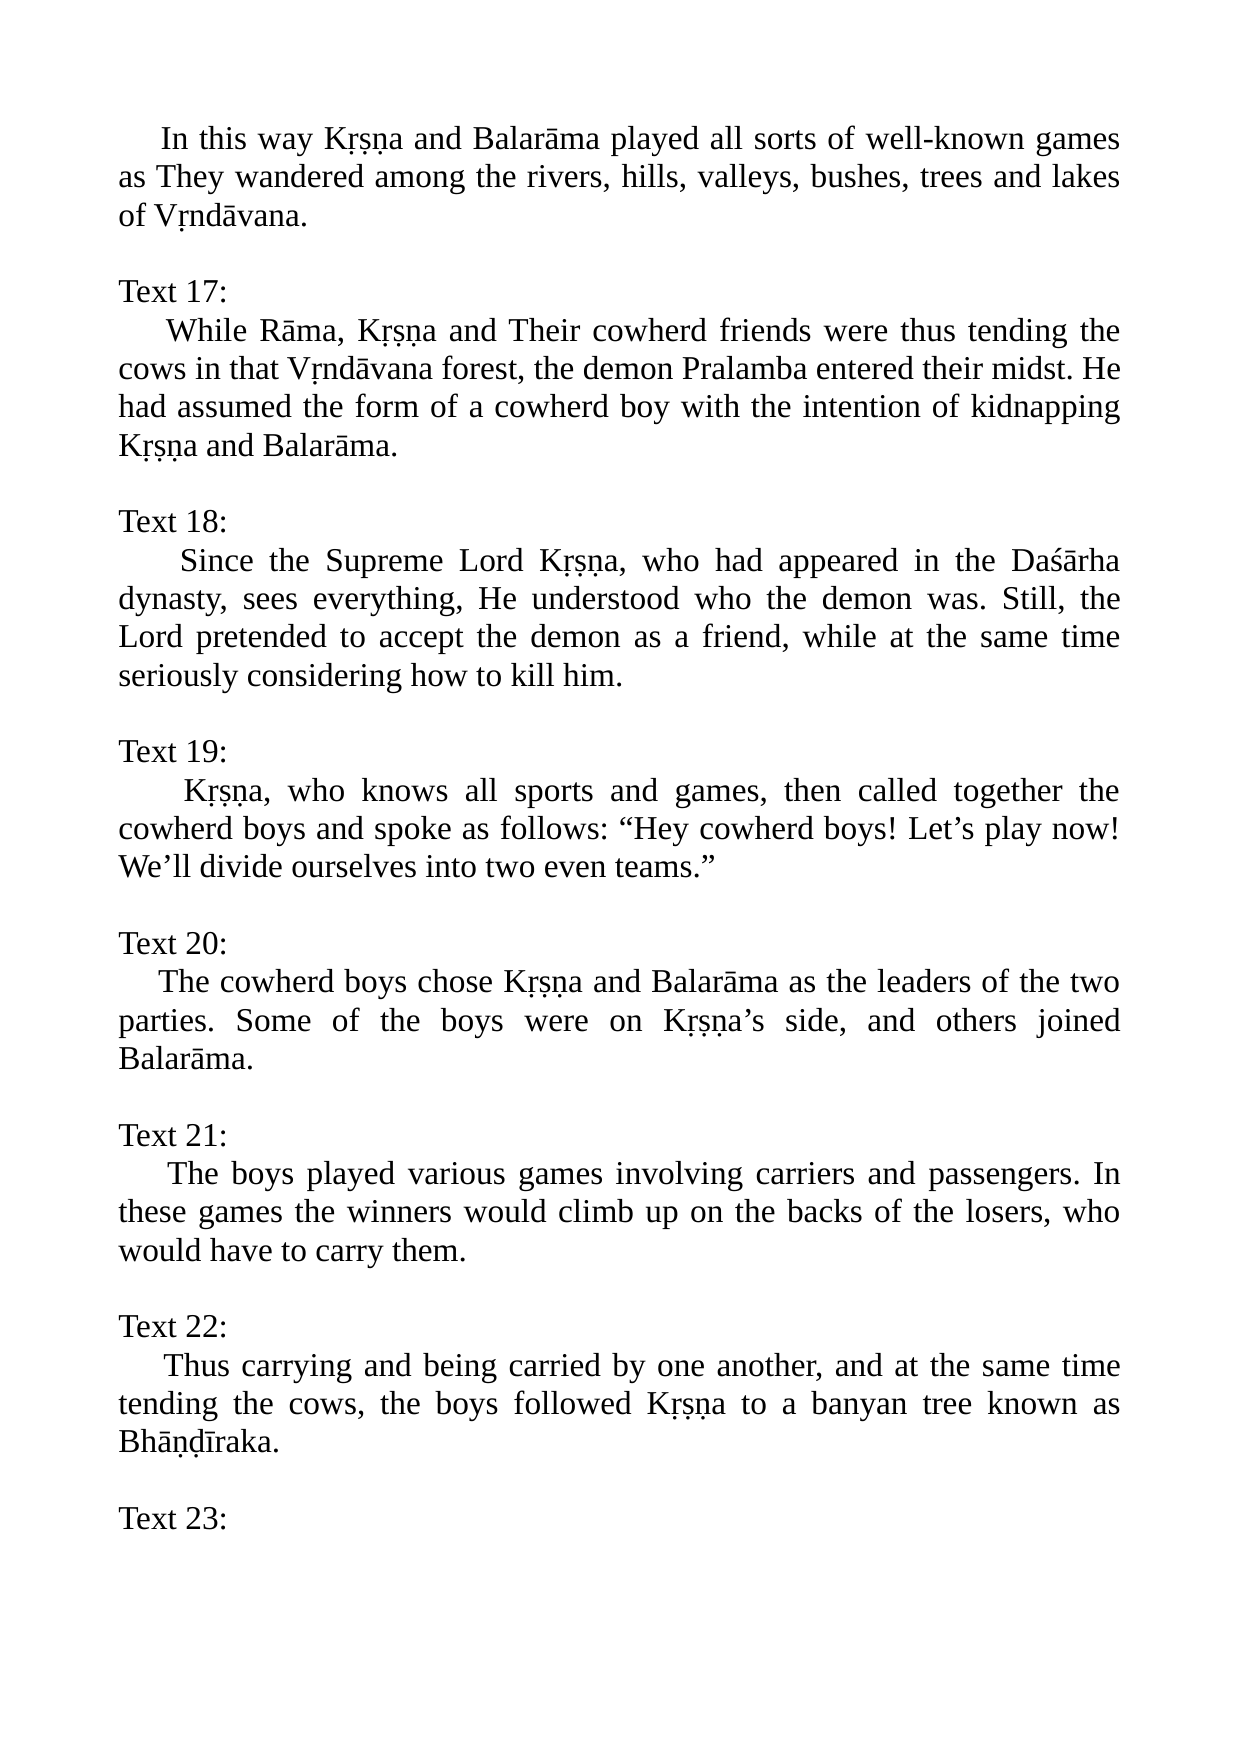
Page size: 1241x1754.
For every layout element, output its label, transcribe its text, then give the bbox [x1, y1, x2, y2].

text Text 21: [118, 1115, 1122, 1153]
text In this way Kṛṣṇa and Balarāma played all sorts of well-known games as They wandered among the rivers, hills, valleys, bushes, trees and lakes of Vṛndāvana. [118, 118, 1122, 233]
text Text 17: [118, 271, 1122, 310]
text The cowherd boys chose Kṛṣṇa and Balarāma as the leaders of the two parties. Some of the boys were on Kṛṣṇa’s side, and others joined Balarāma. [118, 961, 1122, 1076]
text Thus carrying and being carried by one another, and at the same time tending the cows, the boys followed Kṛṣṇa to a banyan tree known as Bhāṇḍīraka. [118, 1345, 1122, 1460]
text Text 22: [118, 1306, 1122, 1345]
text Text 19: [118, 731, 1122, 770]
text While Rāma, Kṛṣṇa and Their cowherd friends were thus tending the cows in that Vṛndāvana forest, the demon Pralamba entered their midst. He had assumed the form of a cowherd boy with the intention of kidnapping Kṛṣṇa and Balarāma. [118, 310, 1122, 463]
text Kṛṣṇa, who knows all sports and games, then called together the cowherd boys and spoke as follows: “Hey cowherd boys! Let’s play now! We’ll divide ourselves into two even teams.” [118, 770, 1122, 885]
text Text 18: [118, 501, 1122, 540]
text The boys played various games involving carriers and passengers. In these games the winners would climb up on the backs of the losers, who would have to carry them. [118, 1153, 1122, 1268]
text Text 23: [118, 1498, 1122, 1536]
text Text 20: [118, 923, 1122, 961]
text Since the Supreme Lord Kṛṣṇa, who had appeared in the Daśārha dynasty, sees everything, He understood who the demon was. Still, the Lord pretended to accept the demon as a friend, while at the same time seriously considering how to kill him. [118, 540, 1122, 693]
